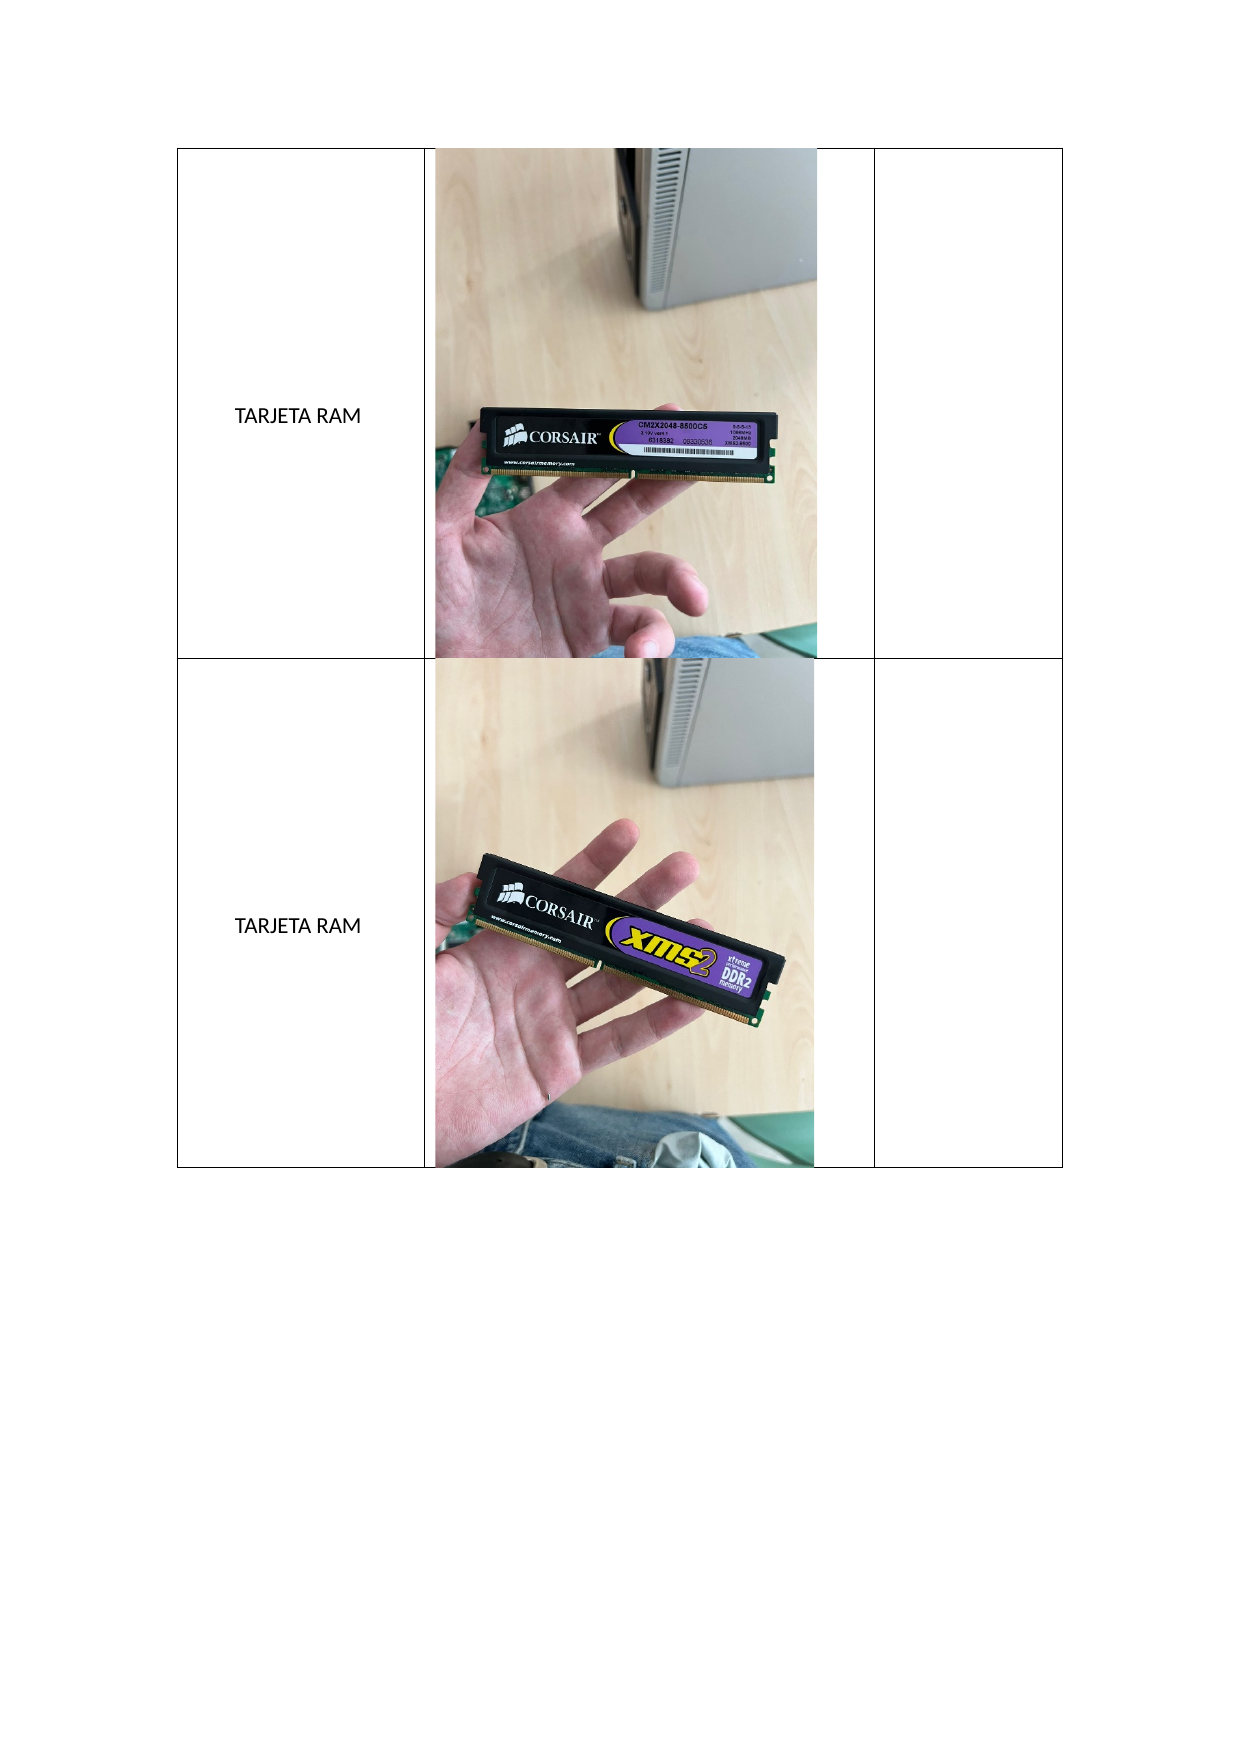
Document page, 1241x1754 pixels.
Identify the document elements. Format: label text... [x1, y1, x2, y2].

table_cell TARJETA RAM [178, 659, 424, 1167]
table_cell [425, 149, 435, 658]
table_cell [818, 149, 874, 658]
table_cell [875, 149, 1062, 658]
table_cell [425, 659, 435, 1167]
table_cell [815, 659, 874, 1167]
table_cell TARJETA RAM [178, 149, 424, 658]
table_cell [875, 659, 1062, 1167]
